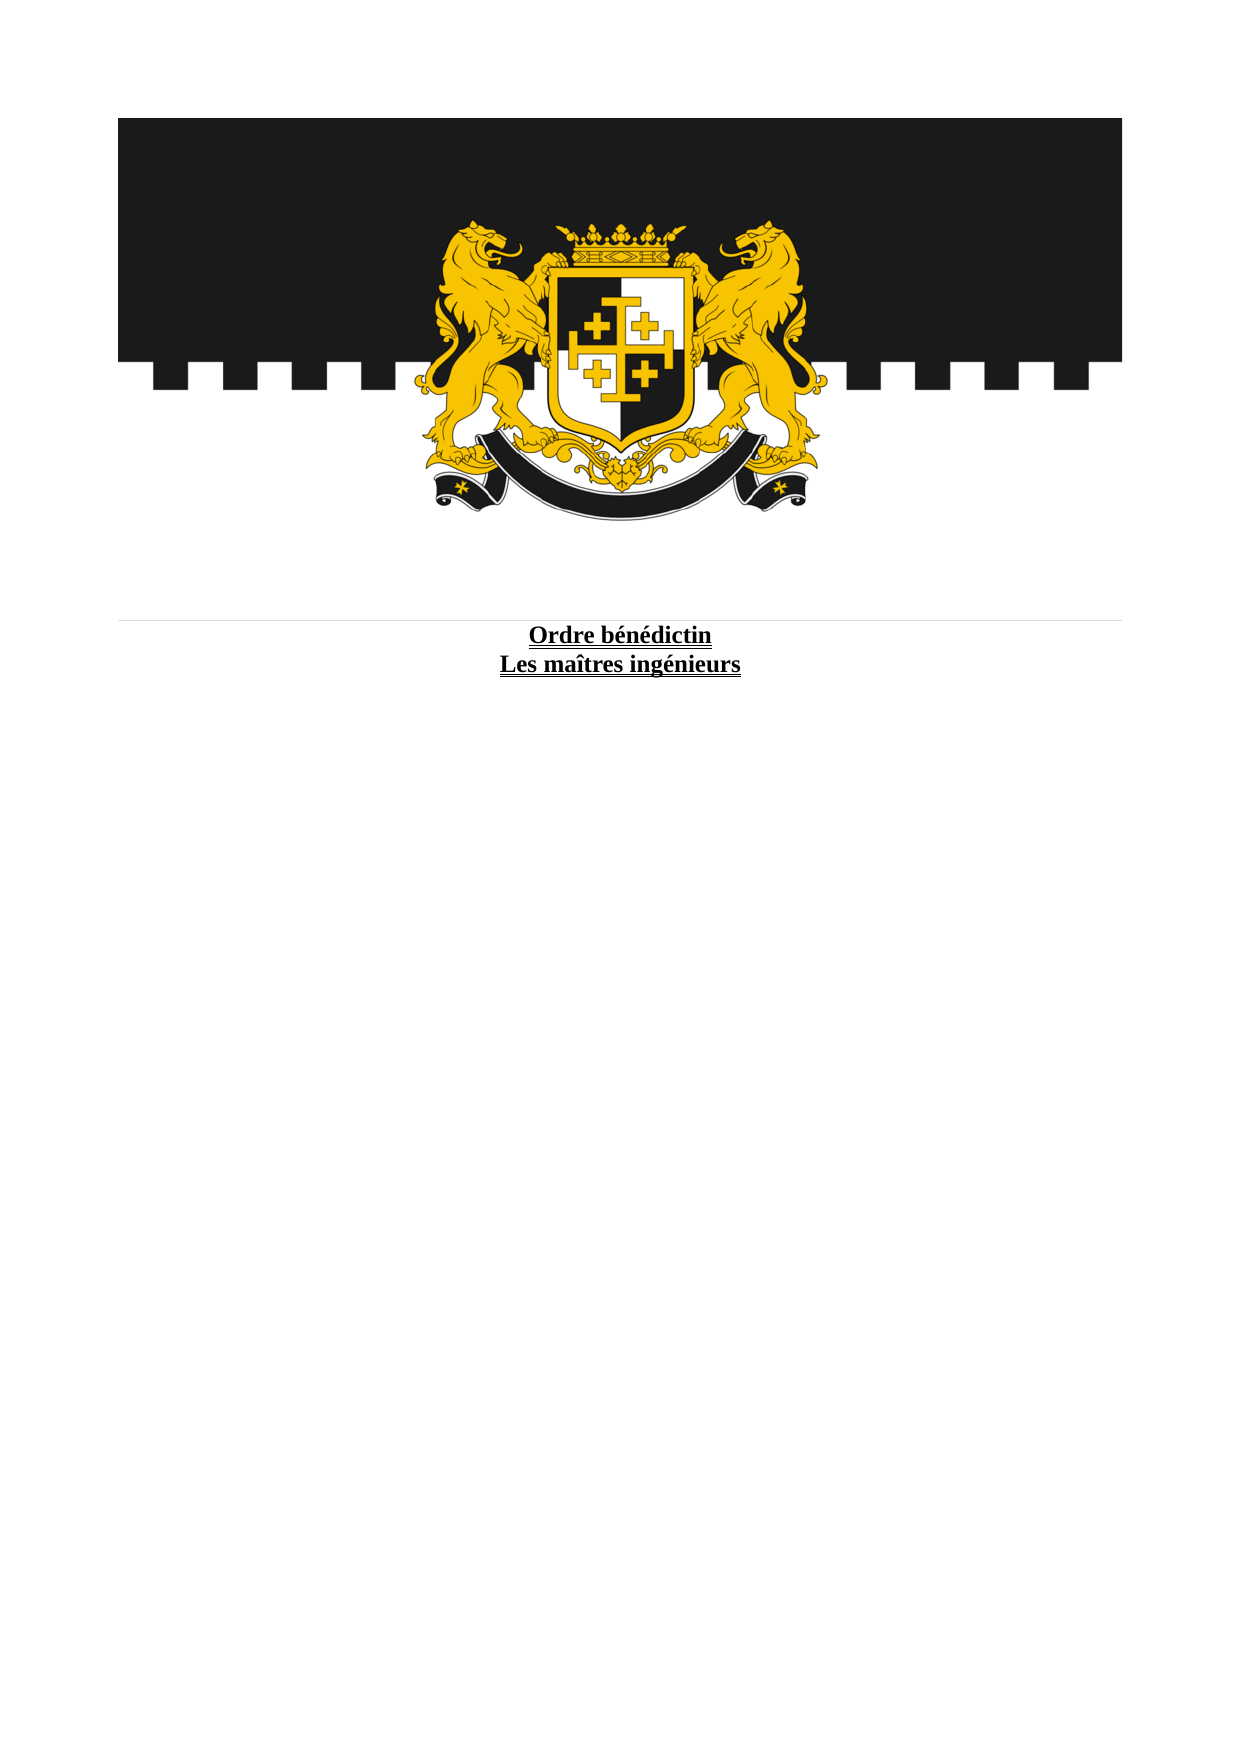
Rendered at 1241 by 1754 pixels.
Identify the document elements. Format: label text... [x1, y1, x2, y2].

picture [118, 118, 1123, 621]
text Ordre bénédictin [118, 621, 1122, 649]
text Les maîtres ingénieurs [118, 649, 1122, 678]
